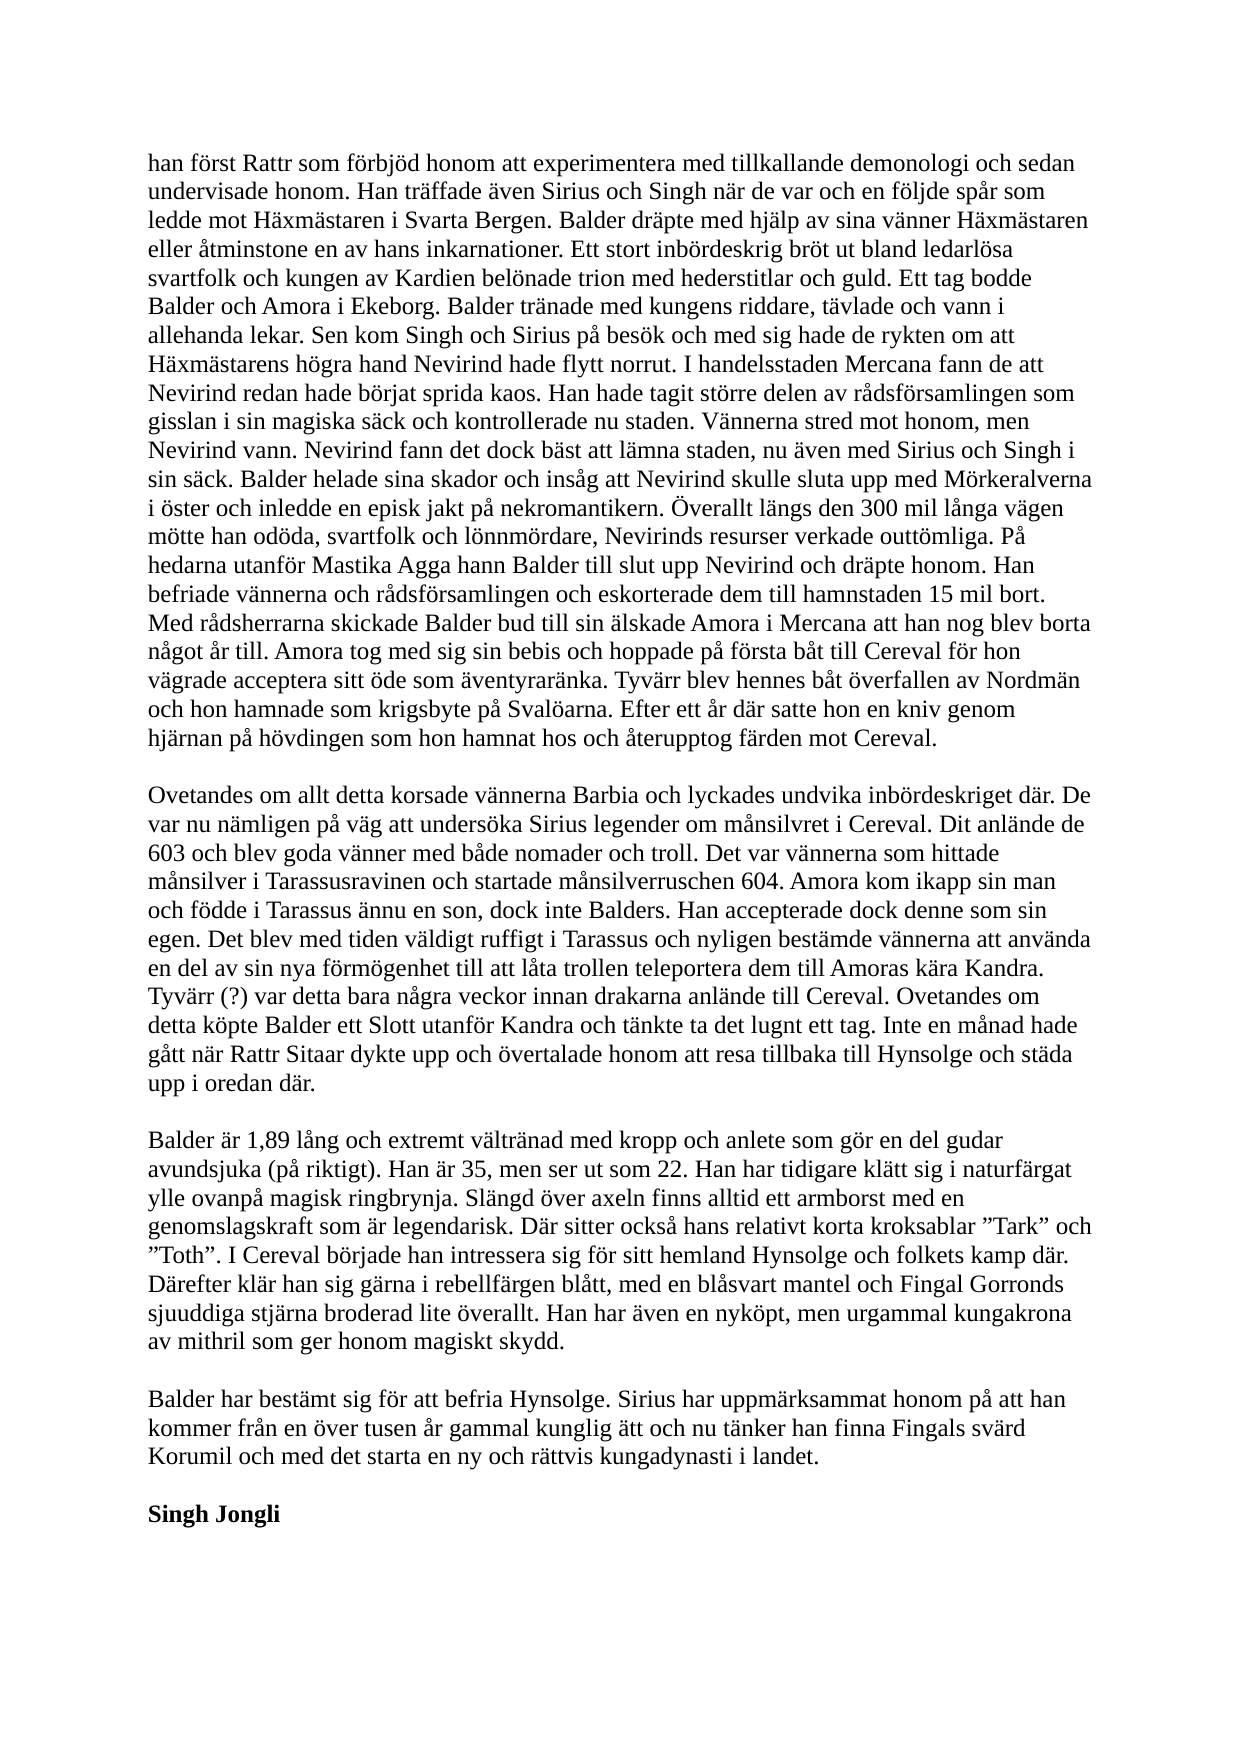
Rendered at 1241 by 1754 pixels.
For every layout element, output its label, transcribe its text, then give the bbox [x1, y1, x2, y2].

text Ovetandes om allt detta korsade vännerna Barbia och lyckades undvika inbördeskriget där. De var nu nämligen på väg att undersöka Sirius legender om månsilvret i Cereval. Dit anlände de 603 och blev goda vänner med både nomader och troll. Det var vännerna som hittade månsilver i Tarassusravinen och startade månsilverruschen 604. Amora kom ikapp sin man och födde i Tarassus ännu en son, dock inte Balders. Han accepterade dock denne som sin egen. Det blev med tiden väldigt ruffigt i Tarassus och nyligen bestämde vännerna att använda en del av sin nya förmögenhet till att låta trollen teleportera dem till Amoras kära Kandra. Tyvärr (?) var detta bara några veckor innan drakarna anlände till Cereval. Ovetandes om detta köpte Balder ett Slott utanför Kandra och tänkte ta det lugnt ett tag. Inte en månad hade gått när Rattr Sitaar dykte upp och övertalade honom att resa tillbaka till Hynsolge och städa upp i oredan där. [148, 780, 1093, 1096]
text Balder är 1,89 lång och extremt vältränad med kropp och anlete som gör en del gudar avundsjuka (på riktigt). Han är 35, men ser ut som 22. Han har tidigare klätt sig i naturfärgat ylle ovanpå magisk ringbrynja. Slängd över axeln finns alltid ett armborst med en genomslagskraft som är legendarisk. Där sitter också hans relativt korta kroksablar ”Tark” och ”Toth”. I Cereval började han intressera sig för sitt hemland Hynsolge och folkets kamp där. Därefter klär han sig gärna i rebellfärgen blått, med en blåsvart mantel och Fingal Gorronds sjuuddiga stjärna broderad lite överallt. Han har även en nyköpt, men urgammal kungakrona av mithril som ger honom magiskt skydd. [148, 1125, 1093, 1355]
text Balder har bestämt sig för att befria Hynsolge. Sirius har uppmärksammat honom på att han kommer från en över tusen år gammal kunglig ätt och nu tänker han finna Fingals svärd Korumil och med det starta en ny och rättvis kungadynasti i landet. [148, 1384, 1093, 1470]
text han först Rattr som förbjöd honom att experimentera med tillkallande demonologi och sedan undervisade honom. Han träffade även Sirius och Singh när de var och en följde spår som ledde mot Häxmästaren i Svarta Bergen. Balder dräpte med hjälp av sina vänner Häxmästaren eller åtminstone en av hans inkarnationer. Ett stort inbördeskrig bröt ut bland ledarlösa svartfolk och kungen av Kardien belönade trion med hederstitlar och guld. Ett tag bodde Balder och Amora i Ekeborg. Balder tränade med kungens riddare, tävlade och vann i allehanda lekar. Sen kom Singh och Sirius på besök och med sig hade de rykten om att Häxmästarens högra hand Nevirind hade flytt norrut. I handelsstaden Mercana fann de att Nevirind redan hade börjat sprida kaos. Han hade tagit större delen av rådsförsamlingen som gisslan i sin magiska säck och kontrollerade nu staden. Vännerna stred mot honom, men Nevirind vann. Nevirind fann det dock bäst att lämna staden, nu även med Sirius och Singh i sin säck. Balder helade sina skador och insåg att Nevirind skulle sluta upp med Mörkeralverna i öster och inledde en episk jakt på nekromantikern. Överallt längs den 300 mil långa vägen mötte han odöda, svartfolk och lönnmördare, Nevirinds resurser verkade outtömliga. På hedarna utanför Mastika Agga hann Balder till slut upp Nevirind och dräpte honom. Han befriade vännerna och rådsförsamlingen och eskorterade dem till hamnstaden 15 mil bort. Med rådsherrarna skickade Balder bud till sin älskade Amora i Mercana att han nog blev borta något år till. Amora tog med sig sin bebis och hoppade på första båt till Cereval för hon vägrade acceptera sitt öde som äventyraränka. Tyvärr blev hennes båt överfallen av Nordmän och hon hamnade som krigsbyte på Svalöarna. Efter ett år där satte hon en kniv genom hjärnan på hövdingen som hon hamnat hos och återupptog färden mot Cereval. [148, 148, 1093, 751]
text Singh Jongli [148, 1499, 1093, 1528]
